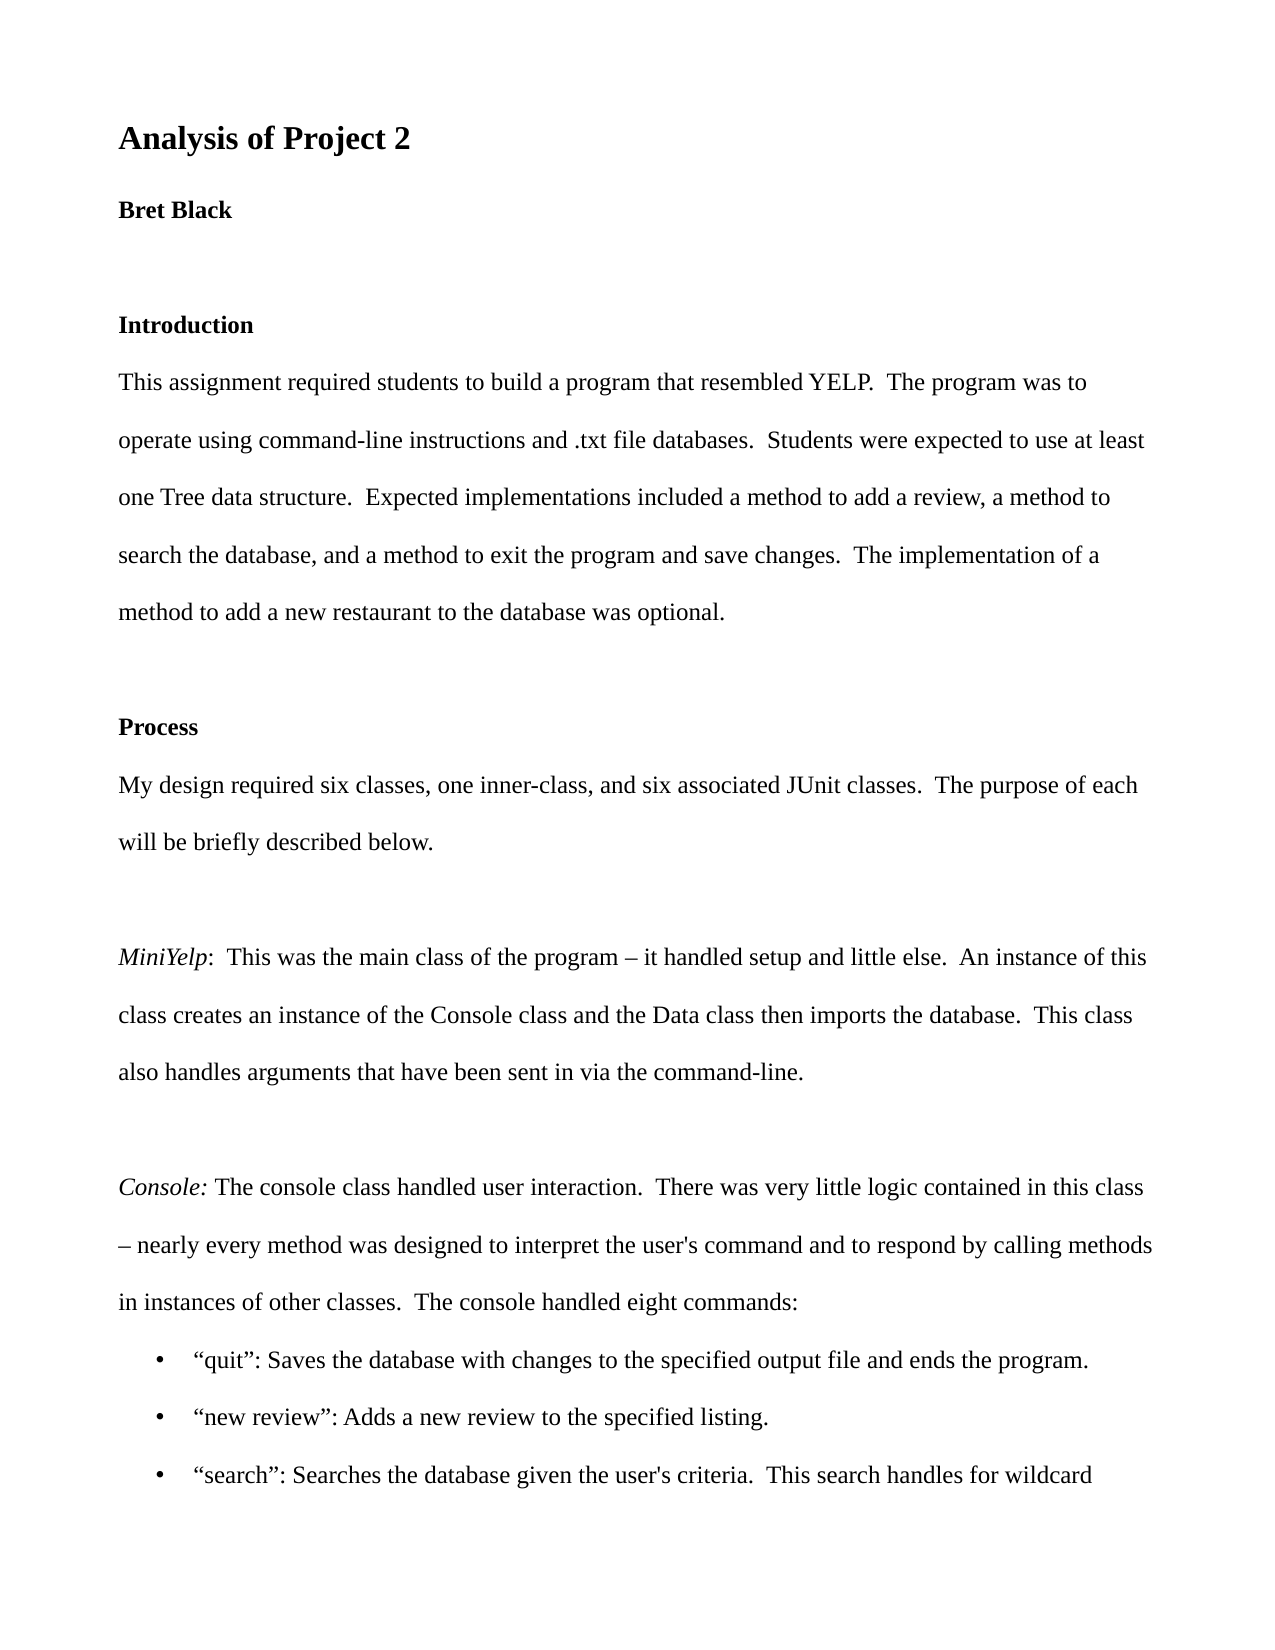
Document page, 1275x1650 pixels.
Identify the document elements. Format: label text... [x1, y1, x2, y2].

text Process [118, 712, 1157, 741]
list “new review”: Adds a new review to the specified listing. [156, 1402, 1157, 1431]
text Console: The console class handled user interaction. There was very little logic contained in this class – nearly every method was designed to interpret the user's command and to respond by calling methods in instances of other classes. The console handled eight commands: [118, 1172, 1157, 1316]
list “quit”: Saves the database with changes to the specified output file and ends the program. [156, 1345, 1157, 1373]
text Bret Black [118, 195, 1157, 223]
text Introduction [118, 310, 1157, 338]
text MiniYelp: This was the main class of the program – it handled setup and little else. An instance of this class creates an instance of the Console class and the Data class then imports the database. This class also handles arguments that have been sent in via the command-line. [118, 942, 1157, 1086]
list “search”: Searches the database given the user's criteria. This search handles for wildcard [156, 1460, 1157, 1488]
text My design required six classes, one inner-class, and six associated JUnit classes. The purpose of each will be briefly described below. [118, 770, 1157, 856]
text This assignment required students to build a program that resembled YELP. The program was to operate using command-line instructions and .txt file databases. Students were expected to use at least one Tree data structure. Expected implementations included a method to add a review, a method to search the database, and a method to exit the program and save changes. The implementation of a method to add a new restaurant to the database was optional. [118, 367, 1157, 626]
text Analysis of Project 2 [118, 118, 1157, 156]
